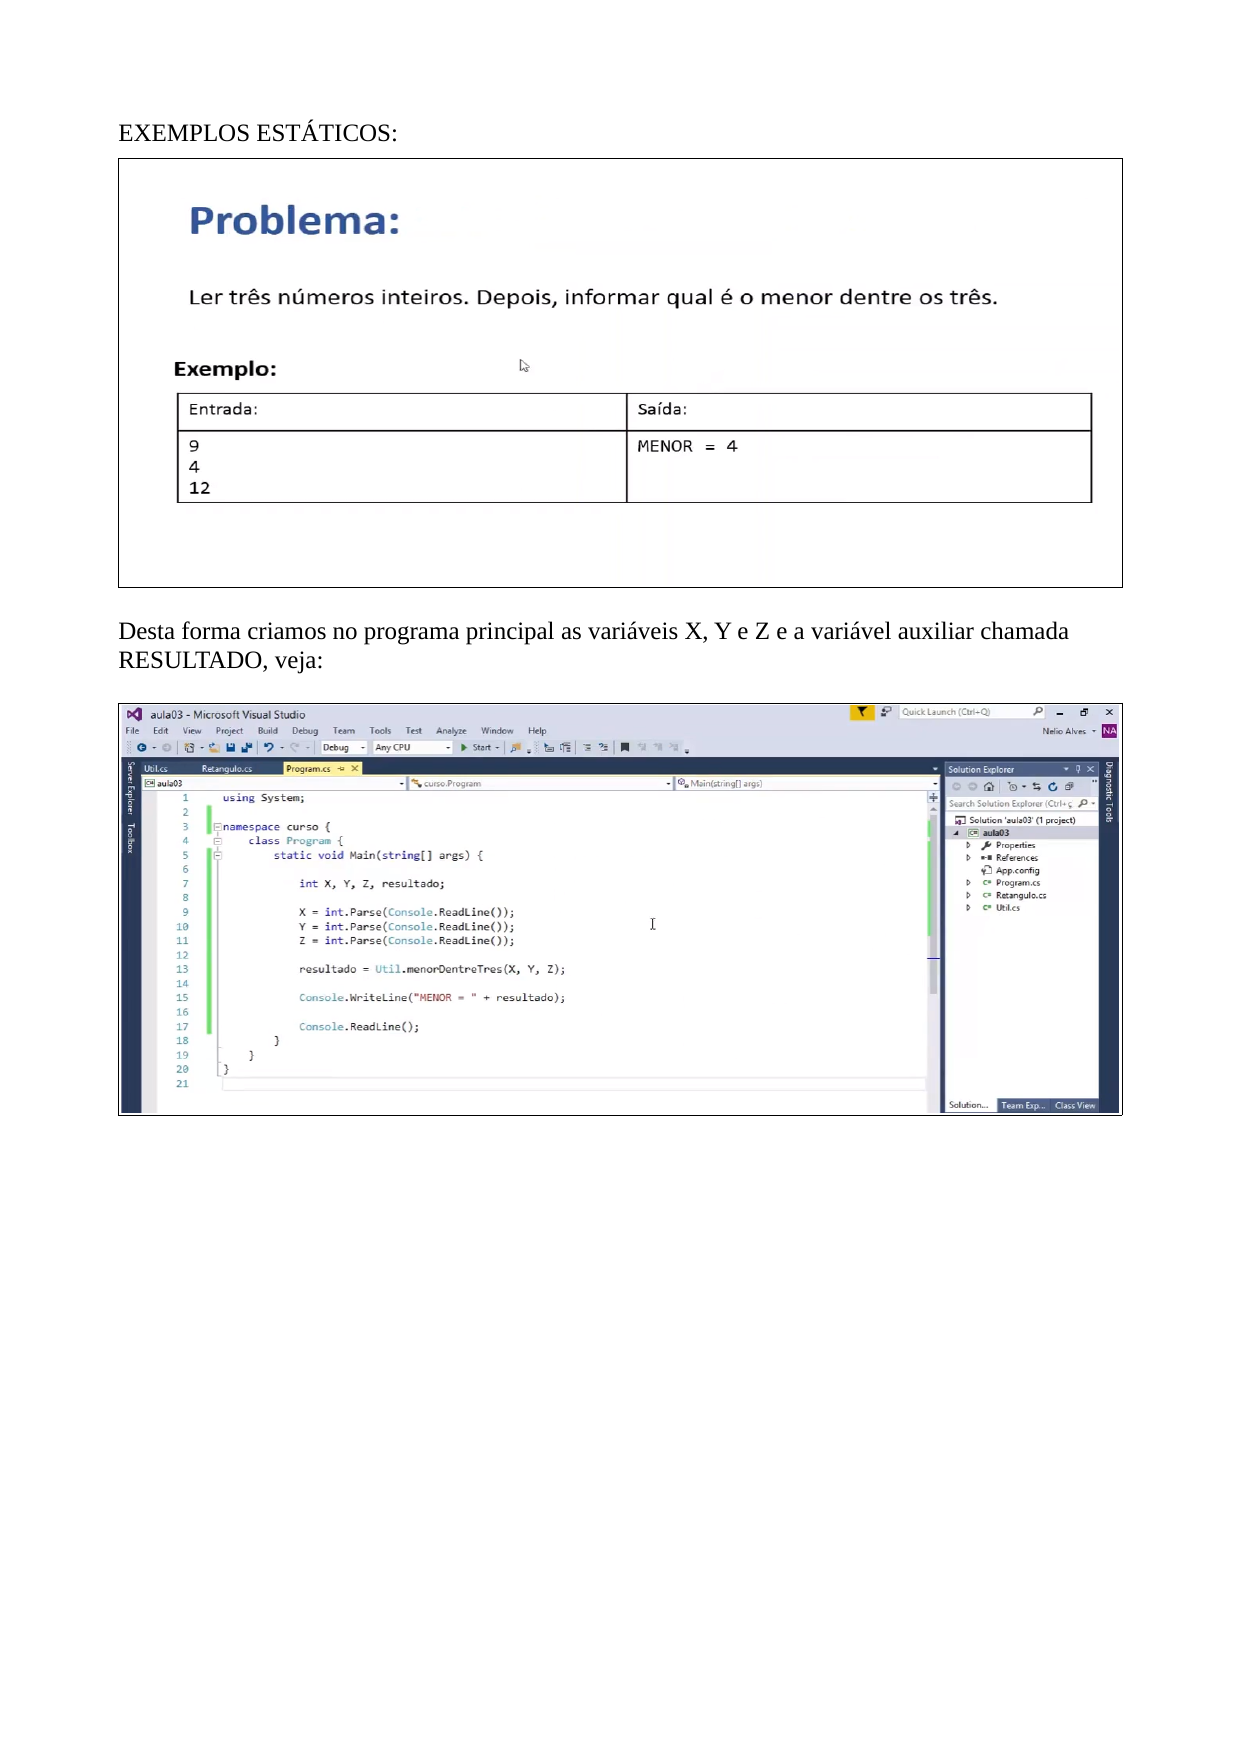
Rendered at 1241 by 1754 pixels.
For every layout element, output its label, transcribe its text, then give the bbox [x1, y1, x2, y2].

picture [121, 161, 1119, 585]
picture [121, 705, 1119, 1113]
text EXEMPLOS ESTÁTICOS: [118, 118, 1122, 147]
text Desta forma criamos no programa principal as variáveis X, Y e Z e a variável auxiliar chamada RESULTADO, veja: [118, 616, 1122, 674]
